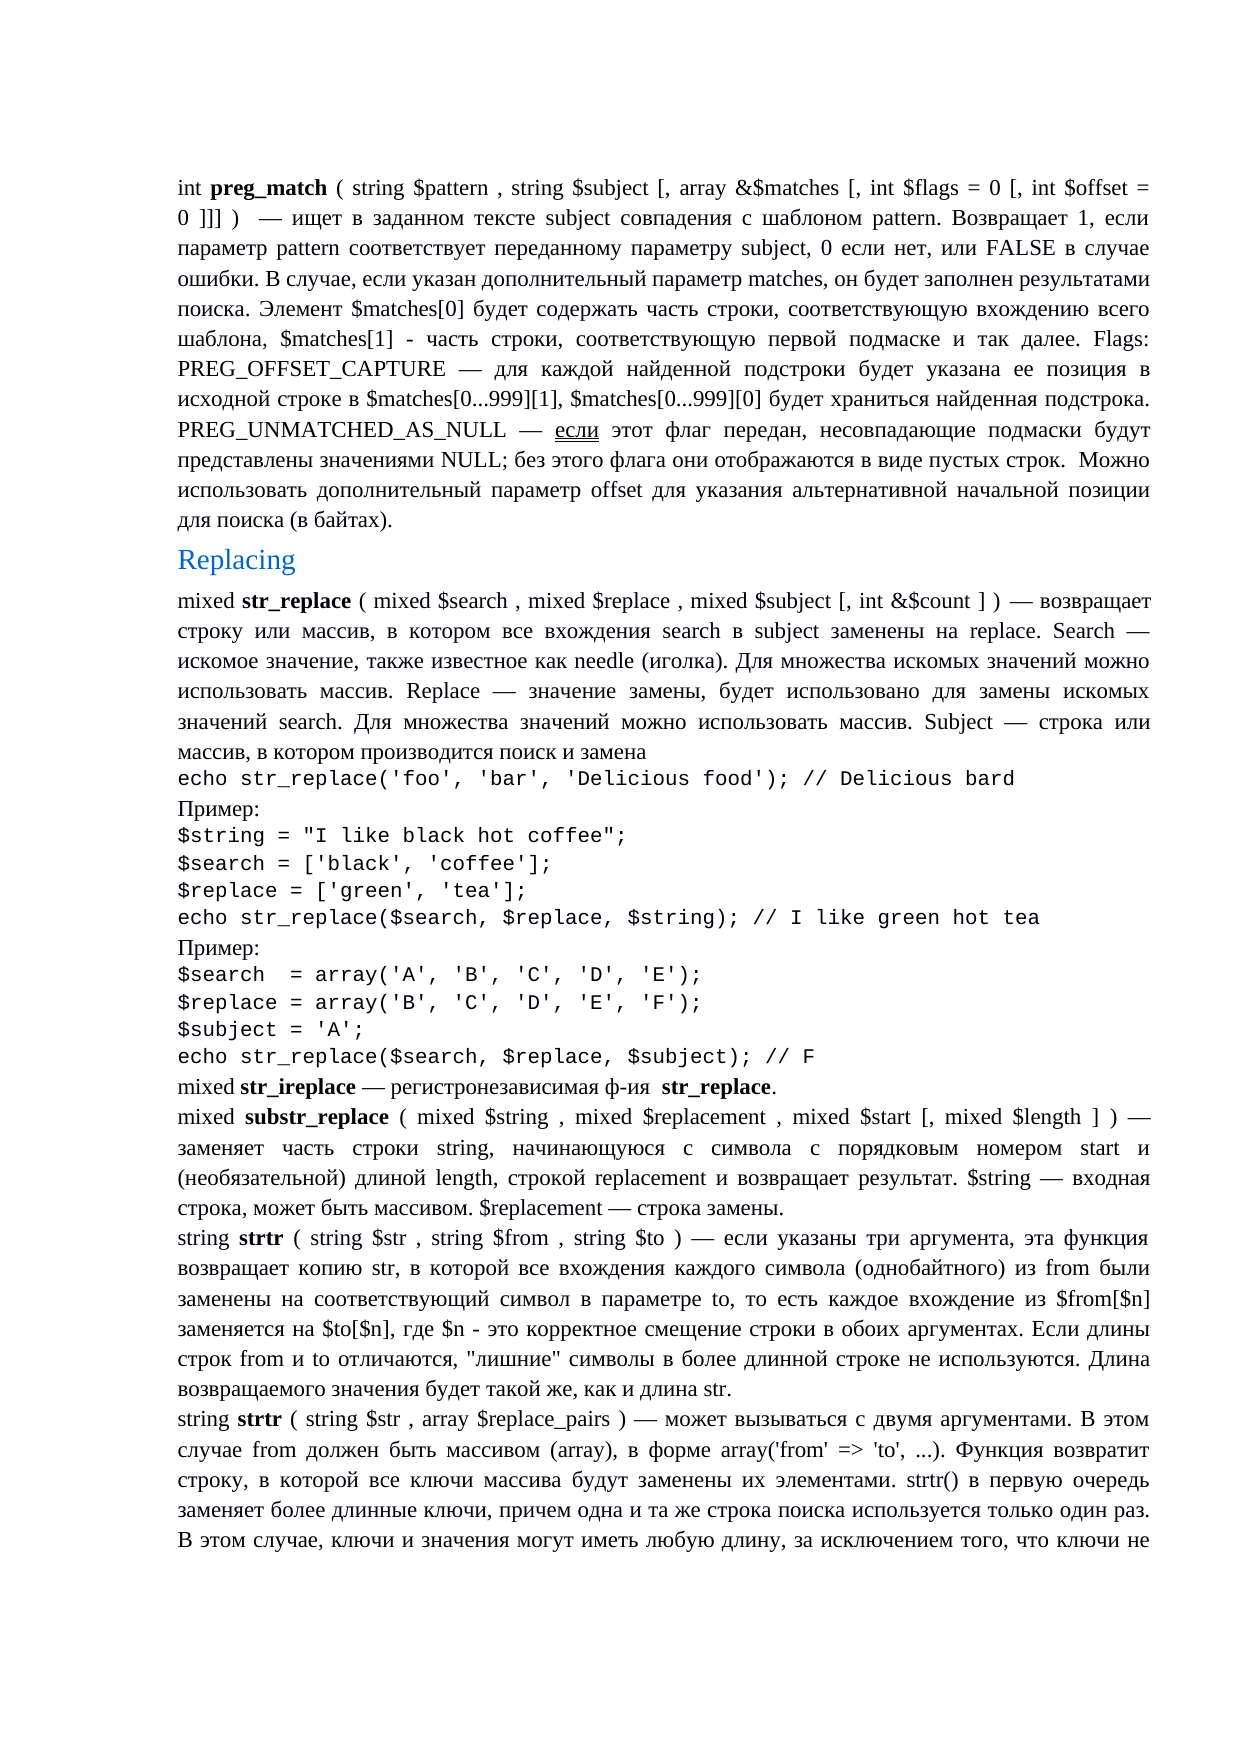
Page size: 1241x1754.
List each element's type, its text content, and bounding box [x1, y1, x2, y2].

text echo str_replace($search, $replace, $subject); // F [177, 1046, 1152, 1070]
text echo str_replace('foo', 'bar', 'Delicious food'); // Delicious bard [177, 768, 1152, 792]
text int preg_match ( string $pattern , string $subject [, array &$matches [, int $flags = 0 [, int $offset = 0 ]]] ) — ищет в заданном тексте subject совпадения с шаблоном pattern. Возвращает 1, если параметр pattern соответствует переданному параметру subject, 0 если нет, или FALSE в случае ошибки. В случае, если указан дополнительный параметр matches, он будет заполнен результатами поиска. Элемент $matches[0] будет содержать часть строки, соответствующую вхождению всего шаблона, $matches[1] - часть строки, соответствующую первой подмаске и так далее. Flags: PREG_OFFSET_CAPTURE — для каждой найденной подстроки будет указана ее позиция в исходной строке в $matches[0...999][1], $matches[0...999][0] будет храниться найденная подстрока. PREG_UNMATCHED_AS_NULL — если этот флаг передан, несовпадающие подмаски будут представлены значениями NULL; без этого флага они отображаются в виде пустых строк. Можно использовать дополнительный параметр offset для указания альтернативной начальной позиции для поиска (в байтах). [177, 174, 1152, 533]
text string strtr ( string $str , string $from , string $to ) — если указаны три аргумента, эта функция возвращает копию str, в которой все вхождения каждого символа (однобайтного) из from были заменены на соответствующий символ в параметре to, то есть каждое вхождение из $from[$n] заменяется на $to[$n], где $n - это корректное смещение строки в обоих аргументах. Если длины строк from и to отличаются, "лишние" символы в более длинной строке не используются. Длина возвращаемого значения будет такой же, как и длина str. [177, 1224, 1152, 1402]
text mixed str_replace ( mixed $search , mixed $replace , mixed $subject [, int &$count ] ) — возвращает строку или массив, в котором все вхождения search в subject заменены на replace. Search — искомое значение, также известное как needle (иголка). Для множества искомых значений можно использовать массив. Replace — значение замены, будет использовано для замены искомых значений search. Для множества значений можно использовать массив. Subject — строка или массив, в котором производится поиск и замена [177, 587, 1152, 764]
text Пример: [177, 795, 1152, 822]
text mixed substr_replace ( mixed $string , mixed $replacement , mixed $start [, mixed $length ] ) — заменяет часть строки string, начинающуюся с символа с порядковым номером start и (необязательной) длиной length, строкой replacement и возвращает результат. $string — входная строка, может быть массивом. $replacement — строка замены. [177, 1103, 1152, 1220]
text $search = ['black', 'coffee']; [177, 853, 1152, 876]
text $replace = ['green', 'tea']; [177, 880, 1152, 903]
text Пример: [177, 934, 1152, 961]
text $string = "I like black hot coffee"; [177, 826, 1152, 849]
text $search = array('A', 'B', 'C', 'D', 'E'); [177, 964, 1152, 988]
text $replace = array('B', 'C', 'D', 'E', 'F'); [177, 992, 1152, 1015]
subtitle Replacing [177, 542, 1152, 576]
text $subject = 'A'; [177, 1019, 1152, 1042]
text echo str_replace($search, $replace, $string); // I like green hot tea [177, 907, 1152, 931]
text string strtr ( string $str , array $replace_pairs ) — может вызываться с двумя аргументами. В этом случае from должен быть массивом (array), в форме array('from' => 'to', ...). Функция возвратит строку, в которой все ключи массива будут заменены их элементами. strtr() в первую очередь заменяет более длинные ключи, причем одна и та же строка поиска используется только один раз. В этом случае, ключи и значения могут иметь любую длину, за исключением того, что ключи не [177, 1406, 1152, 1553]
text mixed str_ireplace — регистронезависимая ф-ия str_replace. [177, 1073, 1152, 1099]
